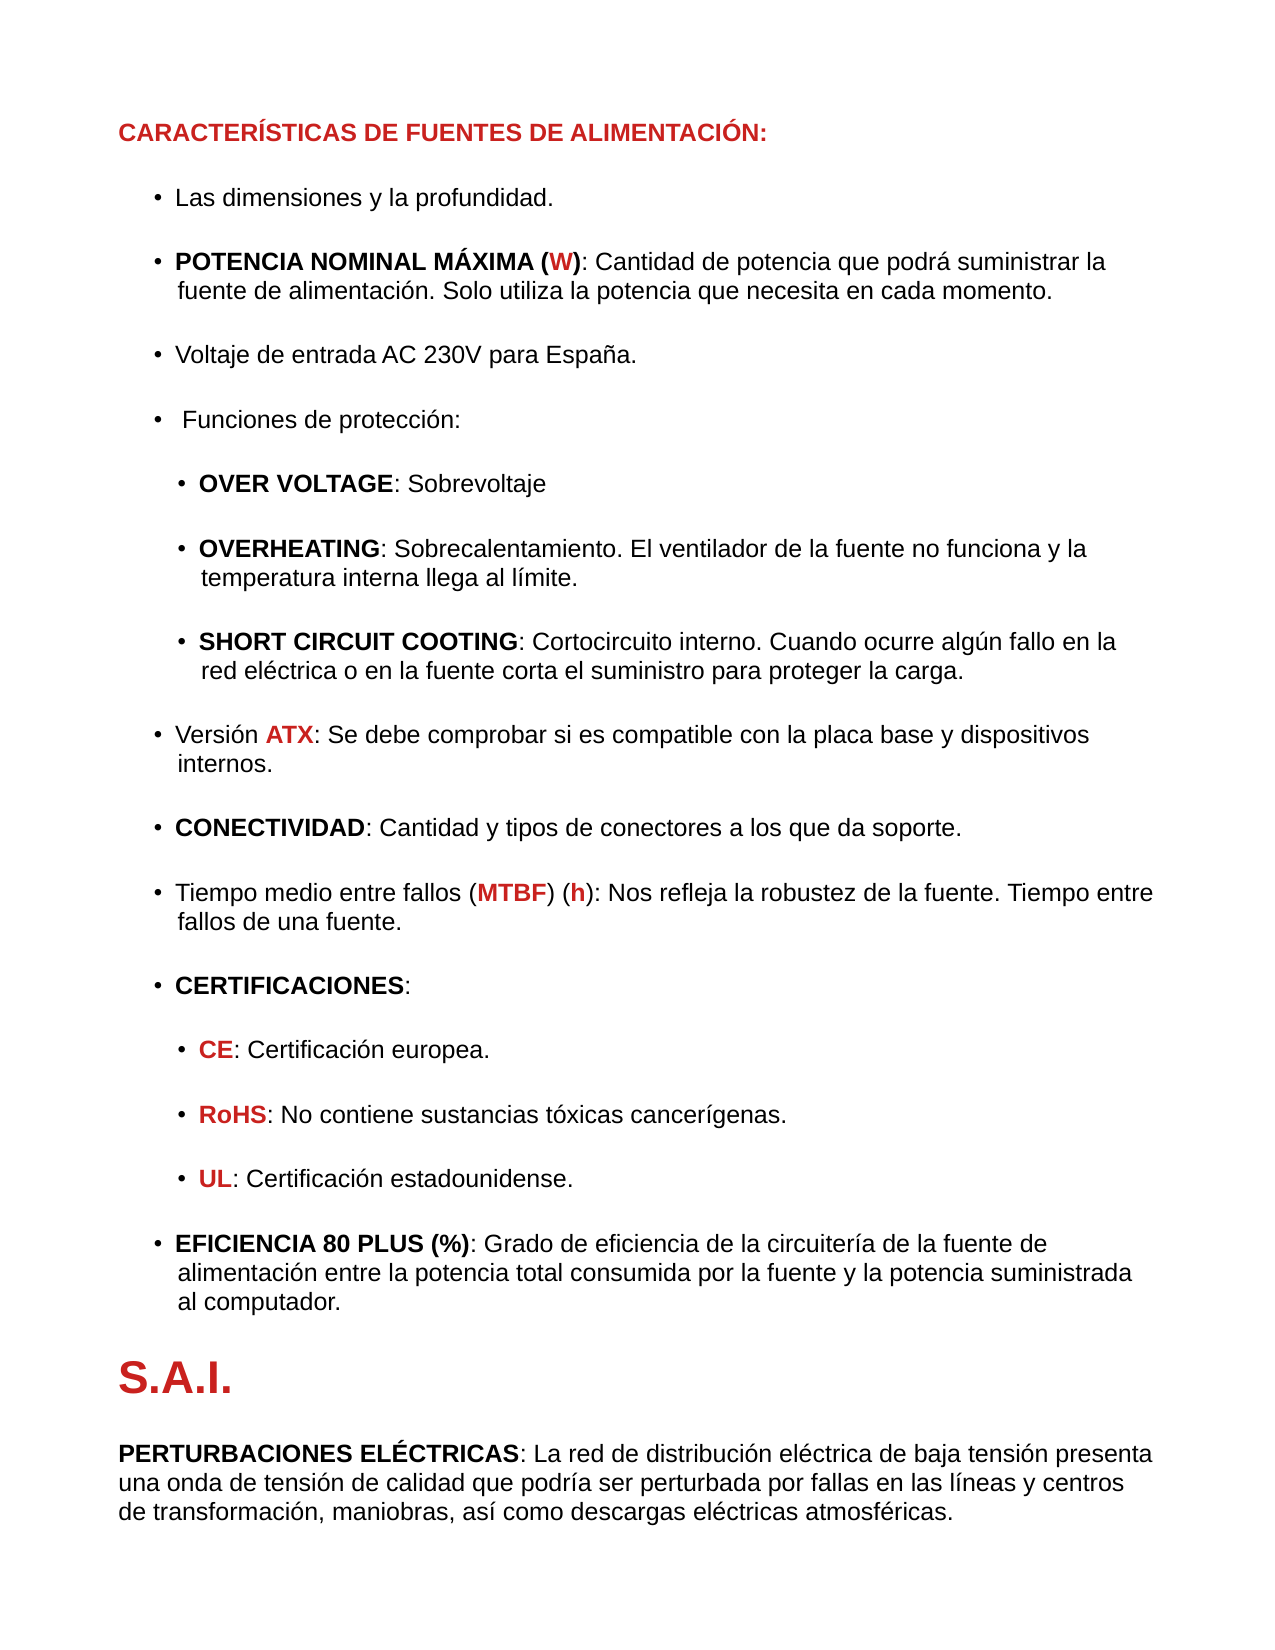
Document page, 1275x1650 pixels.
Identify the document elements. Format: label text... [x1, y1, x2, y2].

list Funciones de protección: [153, 405, 1157, 433]
list CE: Certificación europea. [177, 1036, 1157, 1064]
list CERTIFICACIONES: [153, 971, 1157, 1000]
list OVER VOLTAGE: Sobrevoltaje [177, 469, 1157, 498]
list EFICIENCIA 80 PLUS (%): Grado de eficiencia de la circuitería de la fuente de alimentación entre la potencia total consumida por la fuente y la potencia suministrada al computador. [153, 1229, 1157, 1315]
list CONECTIVIDAD: Cantidad y tipos de conectores a los que da soporte. [153, 813, 1157, 842]
list Las dimensiones y la profundidad. [153, 182, 1157, 211]
text PERTURBACIONES ELÉCTRICAS: La red de distribución eléctrica de baja tensión presenta una onda de tensión de calidad que podría ser perturbada por fallas en las líneas y centros de transformación, maniobras, así como descargas eléctricas atmosféricas. [118, 1439, 1157, 1526]
text S.A.I. [118, 1351, 1157, 1404]
list Voltaje de entrada AC 230V para España. [153, 340, 1157, 369]
list Versión ATX: Se debe comprobar si es compatible con la placa base y dispositivos internos. [153, 720, 1157, 778]
text CARACTERÍSTICAS DE FUENTES DE ALIMENTACIÓN: [118, 118, 1157, 147]
list UL: Certificación estadounidense. [177, 1164, 1157, 1193]
list Tiempo medio entre fallos (MTBF) (h): Nos refleja la robustez de la fuente. Tiempo entre fallos de una fuente. [153, 878, 1157, 935]
list POTENCIA NOMINAL MÁXIMA (W): Cantidad de potencia que podrá suministrar la fuente de alimentación. Solo utiliza la potencia que necesita en cada momento. [153, 247, 1157, 304]
list OVERHEATING: Sobrecalentamiento. El ventilador de la fuente no funciona y la temperatura interna llega al límite. [177, 534, 1157, 591]
list SHORT CIRCUIT COOTING: Cortocircuito interno. Cuando ocurre algún fallo en la red eléctrica o en la fuente corta el suministro para proteger la carga. [177, 627, 1157, 684]
list RoHS: No contiene sustancias tóxicas cancerígenas. [177, 1100, 1157, 1129]
